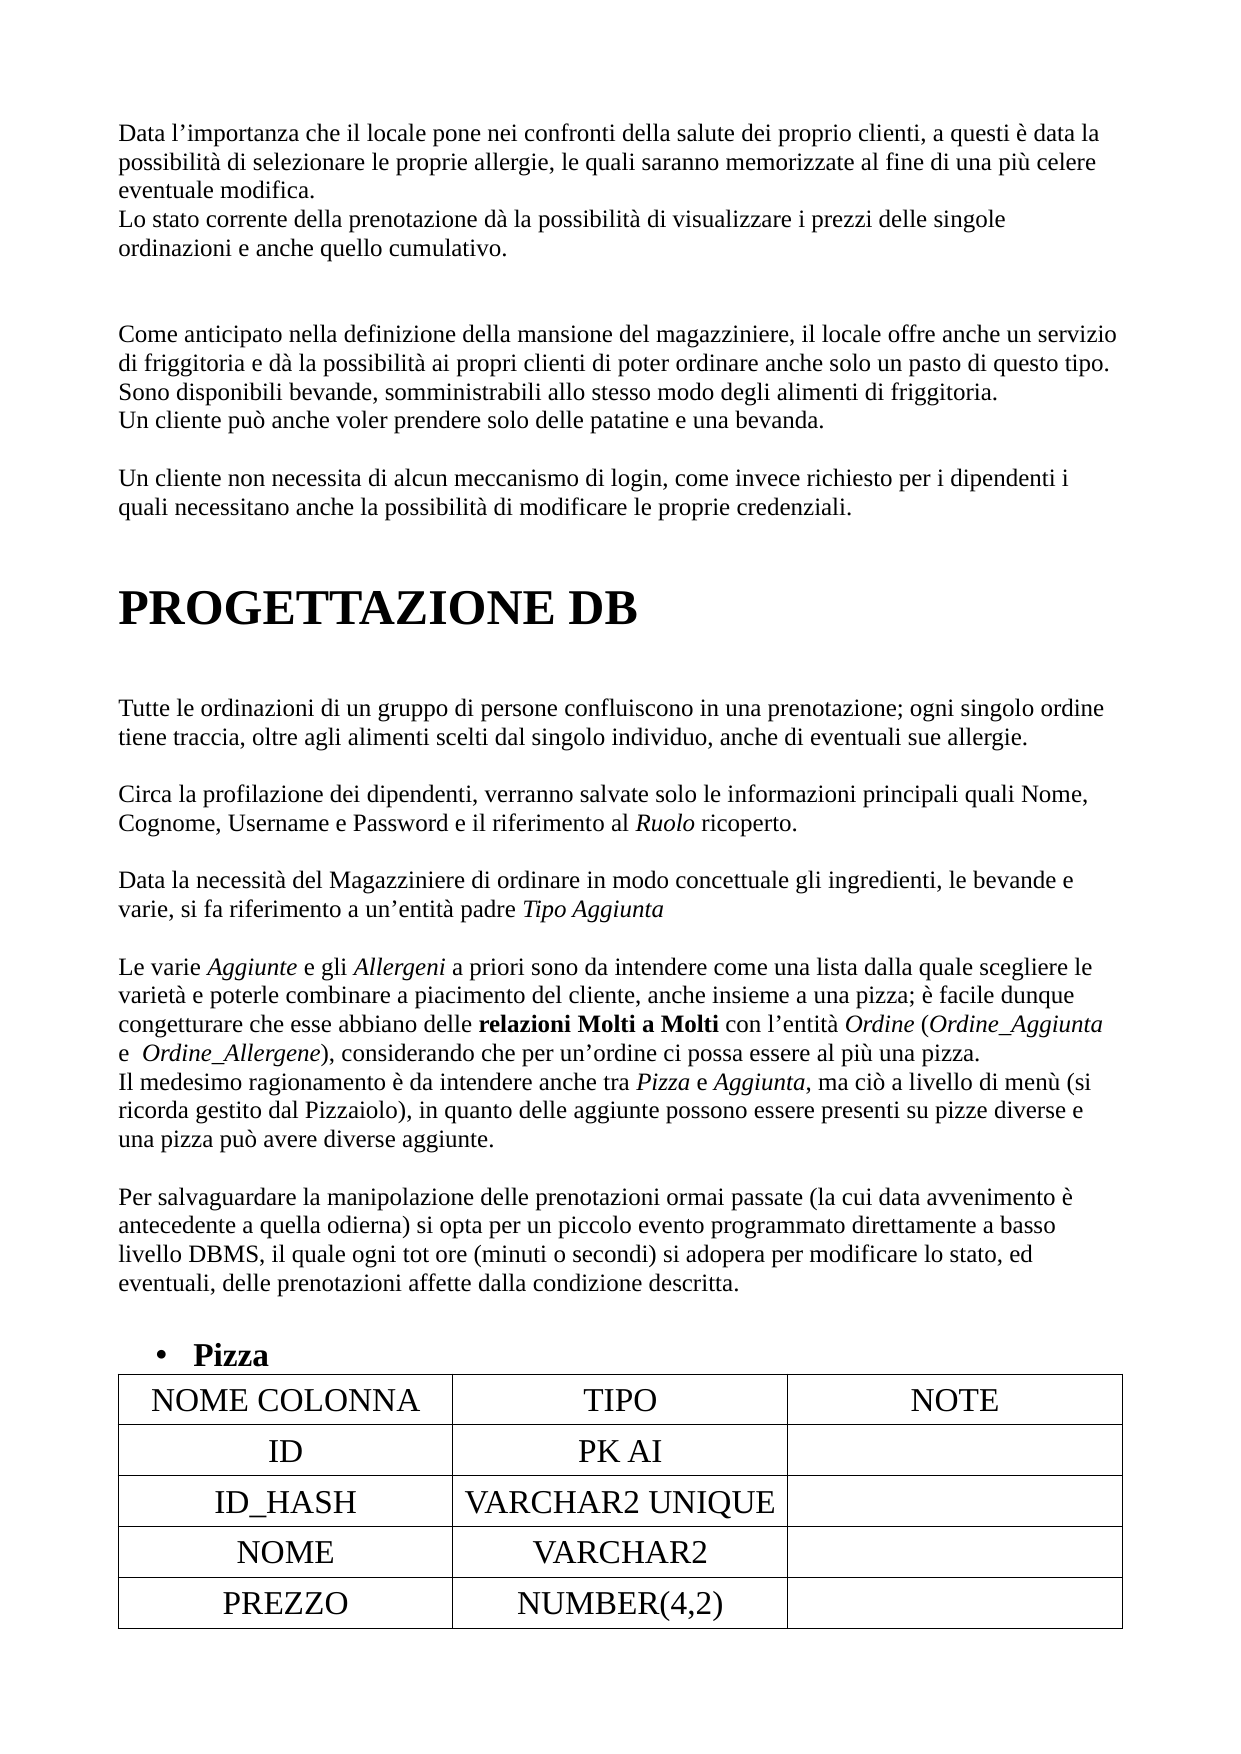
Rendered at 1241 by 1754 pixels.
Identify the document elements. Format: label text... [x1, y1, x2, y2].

table_cell VARCHAR2 [453, 1527, 787, 1577]
text Il medesimo ragionamento è da intendere anche tra Pizza e Aggiunta, ma ciò a livello di menù (si ricorda gestito dal Pizzaiolo), in quanto delle aggiunte possono essere presenti su pizze diverse e una pizza può avere diverse aggiunte. [118, 1067, 1122, 1153]
text Le varie Aggiunte e gli Allergeni a priori sono da intendere come una lista dalla quale scegliere le varietà e poterle combinare a piacimento del cliente, anche insieme a una pizza; è facile dunque congetturare che esse abbiano delle relazioni Molti a Molti con l’entità Ordine (Ordine_Aggiunta e Ordine_Allergene), considerando che per un’ordine ci possa essere al più una pizza. [118, 952, 1122, 1067]
text Sono disponibili bevande, somministrabili allo stesso modo degli alimenti di friggitoria. [118, 377, 1122, 406]
text Come anticipato nella definizione della mansione del magazziniere, il locale offre anche un servizio di friggitoria e dà la possibilità ai propri clienti di poter ordinare anche solo un pasto di questo tipo. [118, 319, 1122, 377]
list Pizza [156, 1335, 1122, 1373]
table_cell NOME [119, 1527, 452, 1577]
text PROGETTAZIONE DB [118, 578, 1122, 636]
table_cell ID_HASH [119, 1476, 452, 1526]
table_cell ID [119, 1425, 452, 1475]
table_cell [788, 1527, 1122, 1577]
table_cell [788, 1476, 1122, 1526]
table_cell [788, 1578, 1122, 1628]
text Data la necessità del Magazziniere di ordinare in modo concettuale gli ingredienti, le bevande e varie, si fa riferimento a un’entità padre Tipo Aggiunta [118, 866, 1122, 923]
table_header TIPO [453, 1375, 787, 1424]
table_cell [788, 1425, 1122, 1475]
table_cell PK AI [453, 1425, 787, 1475]
text Per salvaguardare la manipolazione delle prenotazioni ormai passate (la cui data avvenimento è antecedente a quella odierna) si opta per un piccolo evento programmato direttamente a basso livello DBMS, il quale ogni tot ore (minuti o secondi) si adopera per modificare lo stato, ed eventuali, delle prenotazioni affette dalla condizione descritta. [118, 1182, 1122, 1297]
table_cell PREZZO [119, 1578, 452, 1628]
text Un cliente può anche voler prendere solo delle patatine e una bevanda. [118, 406, 1122, 434]
table_header NOTE [788, 1375, 1122, 1424]
text Tutte le ordinazioni di un gruppo di persone confluiscono in una prenotazione; ogni singolo ordine tiene traccia, oltre agli alimenti scelti dal singolo individuo, anche di eventuali sue allergie. [118, 693, 1122, 751]
table_header NOME COLONNA [119, 1375, 452, 1424]
table_cell VARCHAR2 UNIQUE [453, 1476, 787, 1526]
text Lo stato corrente della prenotazione dà la possibilità di visualizzare i prezzi delle singole ordinazioni e anche quello cumulativo. [118, 204, 1122, 262]
text Circa la profilazione dei dipendenti, verranno salvate solo le informazioni principali quali Nome, Cognome, Username e Password e il riferimento al Ruolo ricoperto. [118, 779, 1122, 837]
text Un cliente non necessita di alcun meccanismo di login, come invece richiesto per i dipendenti i quali necessitano anche la possibilità di modificare le proprie credenziali. [118, 463, 1122, 521]
text Data l’importanza che il locale pone nei confronti della salute dei proprio clienti, a questi è data la possibilità di selezionare le proprie allergie, le quali saranno memorizzate al fine di una più celere eventuale modifica. [118, 118, 1122, 204]
table_cell NUMBER(4,2) [453, 1578, 787, 1628]
